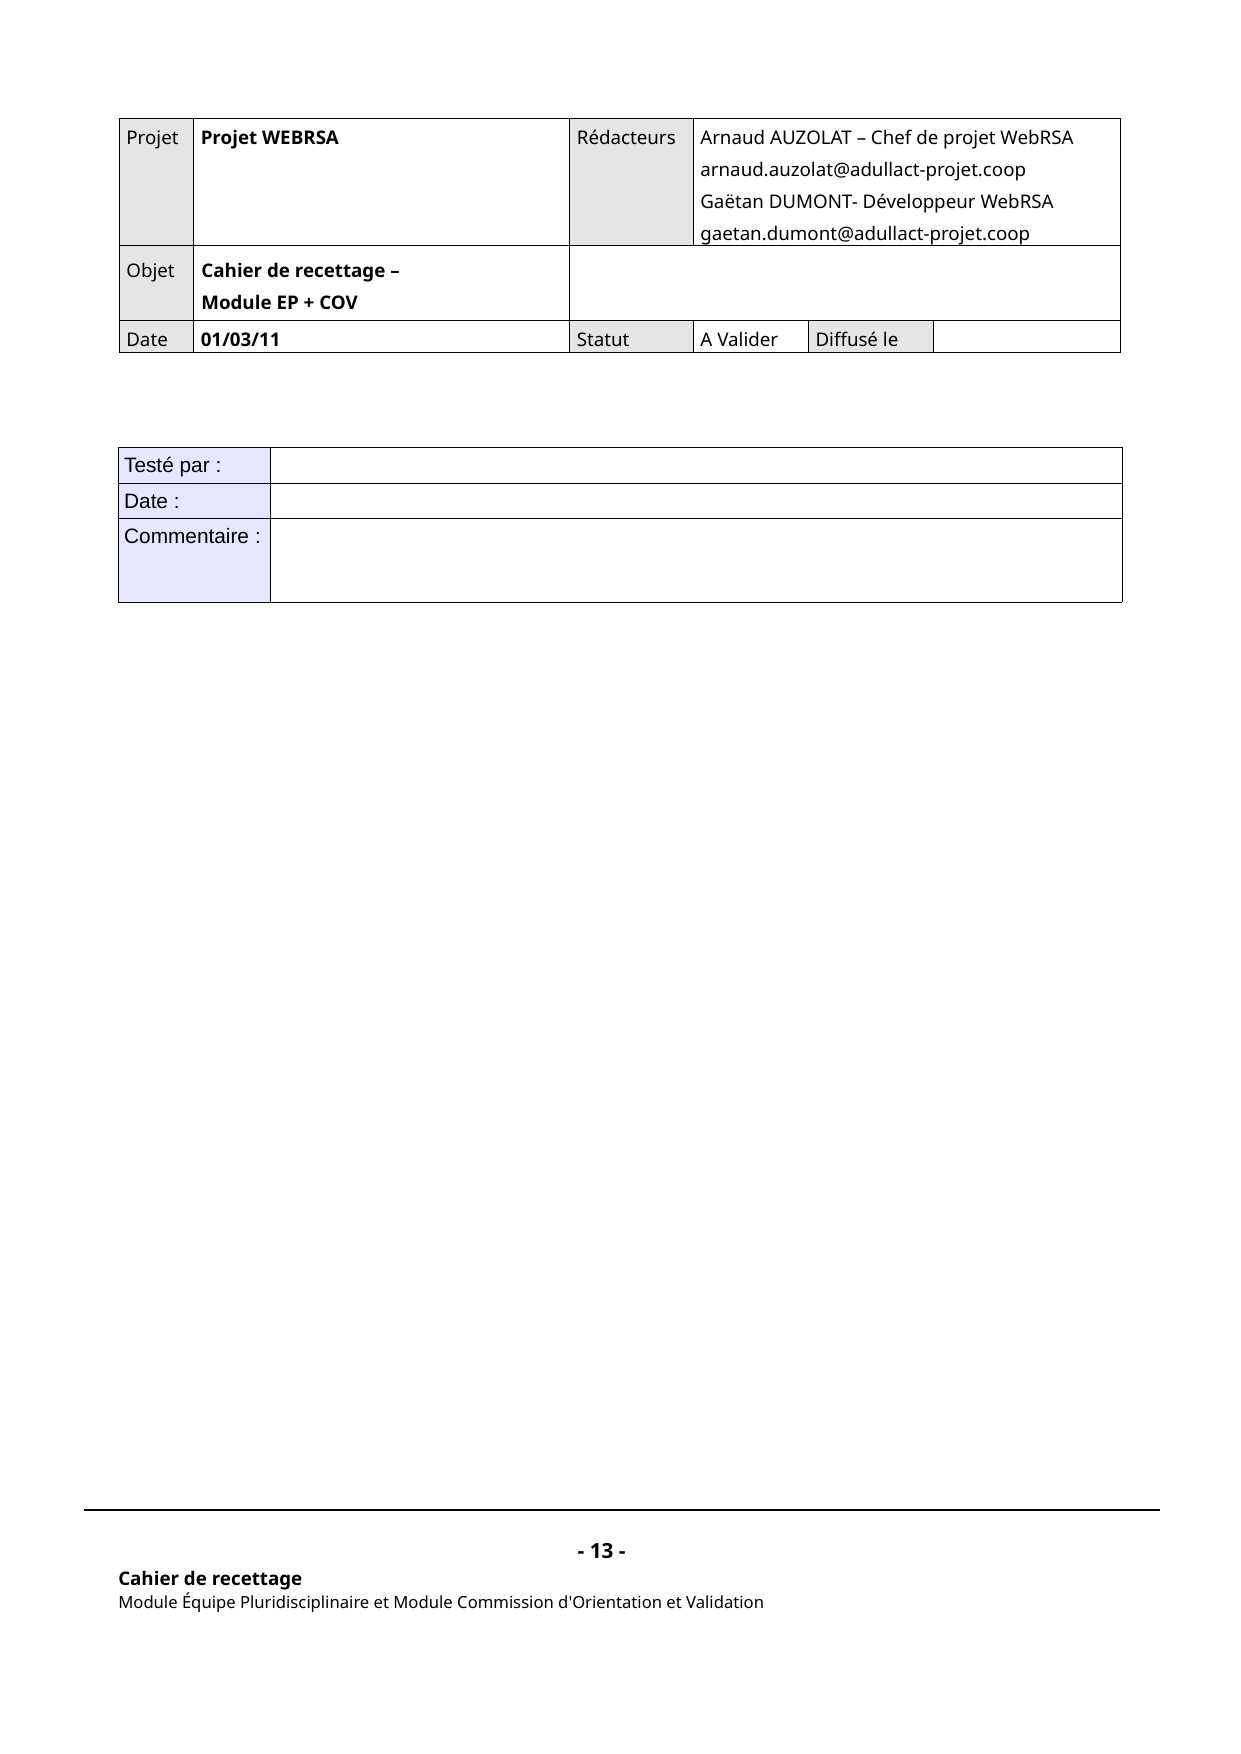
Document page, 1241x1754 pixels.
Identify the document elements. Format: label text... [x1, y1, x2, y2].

table_cell [271, 519, 1122, 602]
table_cell Date : [119, 484, 270, 518]
table_header [271, 448, 1122, 483]
table_cell Commentaire : [119, 519, 270, 602]
table_header Testé par : [119, 448, 270, 483]
table_cell [271, 484, 1122, 518]
